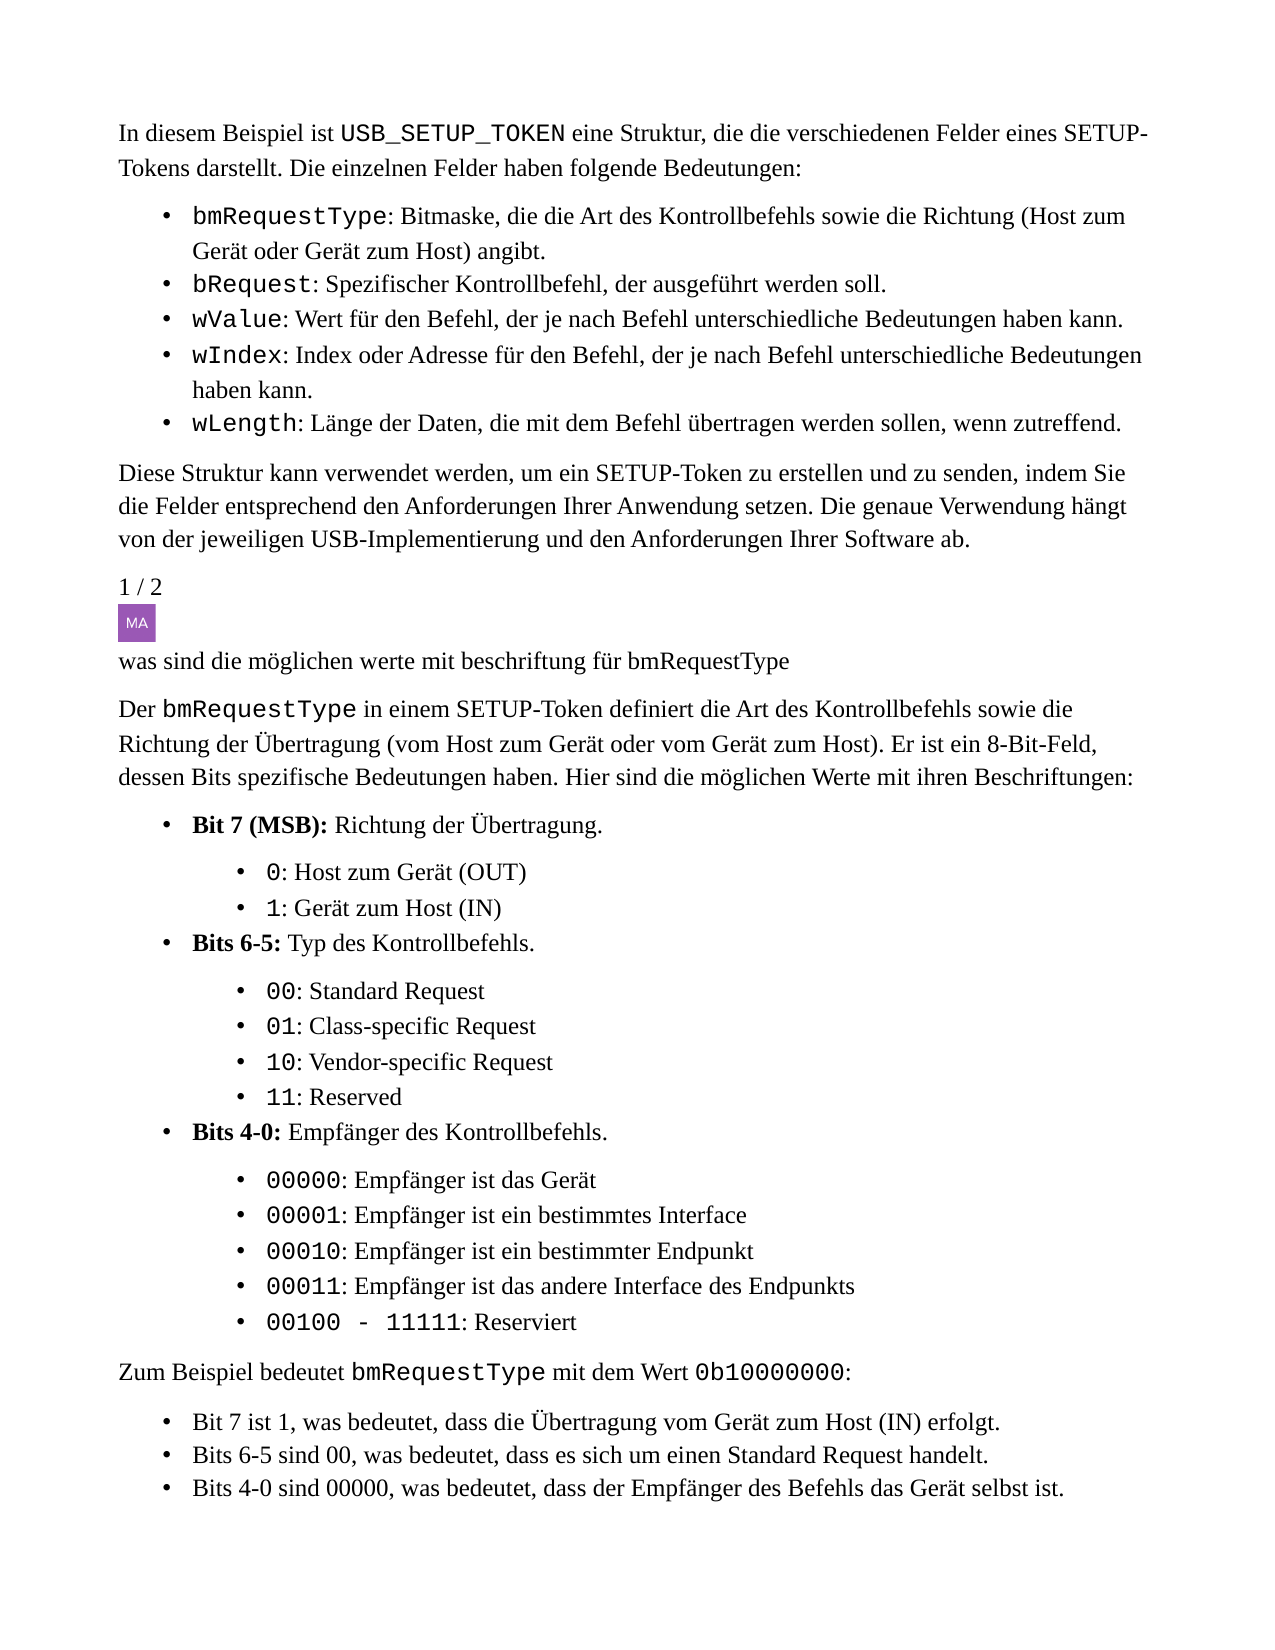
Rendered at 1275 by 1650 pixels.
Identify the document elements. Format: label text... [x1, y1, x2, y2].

list wIndex: Index oder Adresse für den Befehl, der je nach Befehl unterschiedliche Bedeutungen haben kann. [162, 340, 1157, 404]
list 1: Gerät zum Host (IN) [236, 893, 1157, 923]
list Bits 6-5: Typ des Kontrollbefehls. [162, 928, 1157, 957]
text Zum Beispiel bedeutet bmRequestType mit dem Wert 0b10000000: [118, 1357, 1157, 1387]
list Bits 4-0: Empfänger des Kontrollbefehls. [162, 1117, 1157, 1146]
list Bit 7 (MSB): Richtung der Übertragung. [162, 810, 1157, 838]
text In diesem Beispiel ist USB_SETUP_TOKEN eine Struktur, die die verschiedenen Felder eines SETUP-Tokens darstellt. Die einzelnen Felder haben folgende Bedeutungen: [118, 118, 1157, 182]
list 10: Vendor-specific Request [236, 1047, 1157, 1077]
text was sind die möglichen werte mit beschriftung für bmRequestType [118, 646, 1157, 675]
list 00100 - 11111: Reserviert [236, 1307, 1157, 1337]
list bmRequestType: Bitmaske, die die Art des Kontrollbefehls sowie die Richtung (Host zum Gerät oder Gerät zum Host) angibt. [162, 201, 1157, 265]
list 00000: Empfänger ist das Gerät [236, 1165, 1157, 1196]
list wLength: Länge der Daten, die mit dem Befehl übertragen werden sollen, wenn zutreffend. [162, 408, 1157, 439]
list 01: Class-specific Request [236, 1011, 1157, 1042]
list Bits 6-5 sind 00, was bedeutet, dass es sich um einen Standard Request handelt. [162, 1440, 1157, 1468]
list 00010: Empfänger ist ein bestimmter Endpunkt [236, 1236, 1157, 1267]
text 1 / 2 [118, 572, 1157, 600]
list 00001: Empfänger ist ein bestimmtes Interface [236, 1200, 1157, 1231]
list 00: Standard Request [236, 976, 1157, 1007]
list bRequest: Spezifischer Kontrollbefehl, der ausgeführt werden soll. [162, 269, 1157, 300]
list wValue: Wert für den Befehl, der je nach Befehl unterschiedliche Bedeutungen haben kann. [162, 304, 1157, 335]
list 00011: Empfänger ist das andere Interface des Endpunkts [236, 1271, 1157, 1302]
picture [118, 604, 156, 642]
list 0: Host zum Gerät (OUT) [236, 857, 1157, 888]
text Diese Struktur kann verwendet werden, um ein SETUP-Token zu erstellen und zu senden, indem Sie die Felder entsprechend den Anforderungen Ihrer Anwendung setzen. Die genaue Verwendung hängt von der jeweiligen USB-Implementierung und den Anforderungen Ihrer Software ab. [118, 458, 1157, 553]
list Bits 4-0 sind 00000, was bedeutet, dass der Empfänger des Befehls das Gerät selbst ist. [162, 1473, 1157, 1501]
list Bit 7 ist 1, was bedeutet, dass die Übertragung vom Gerät zum Host (IN) erfolgt. [162, 1407, 1157, 1435]
list 11: Reserved [236, 1082, 1157, 1113]
text Der bmRequestType in einem SETUP-Token definiert die Art des Kontrollbefehls sowie die Richtung der Übertragung (vom Host zum Gerät oder vom Gerät zum Host). Er ist ein 8-Bit-Feld, dessen Bits spezifische Bedeutungen haben. Hier sind die möglichen Werte mit ihren Beschriftungen: [118, 694, 1157, 791]
